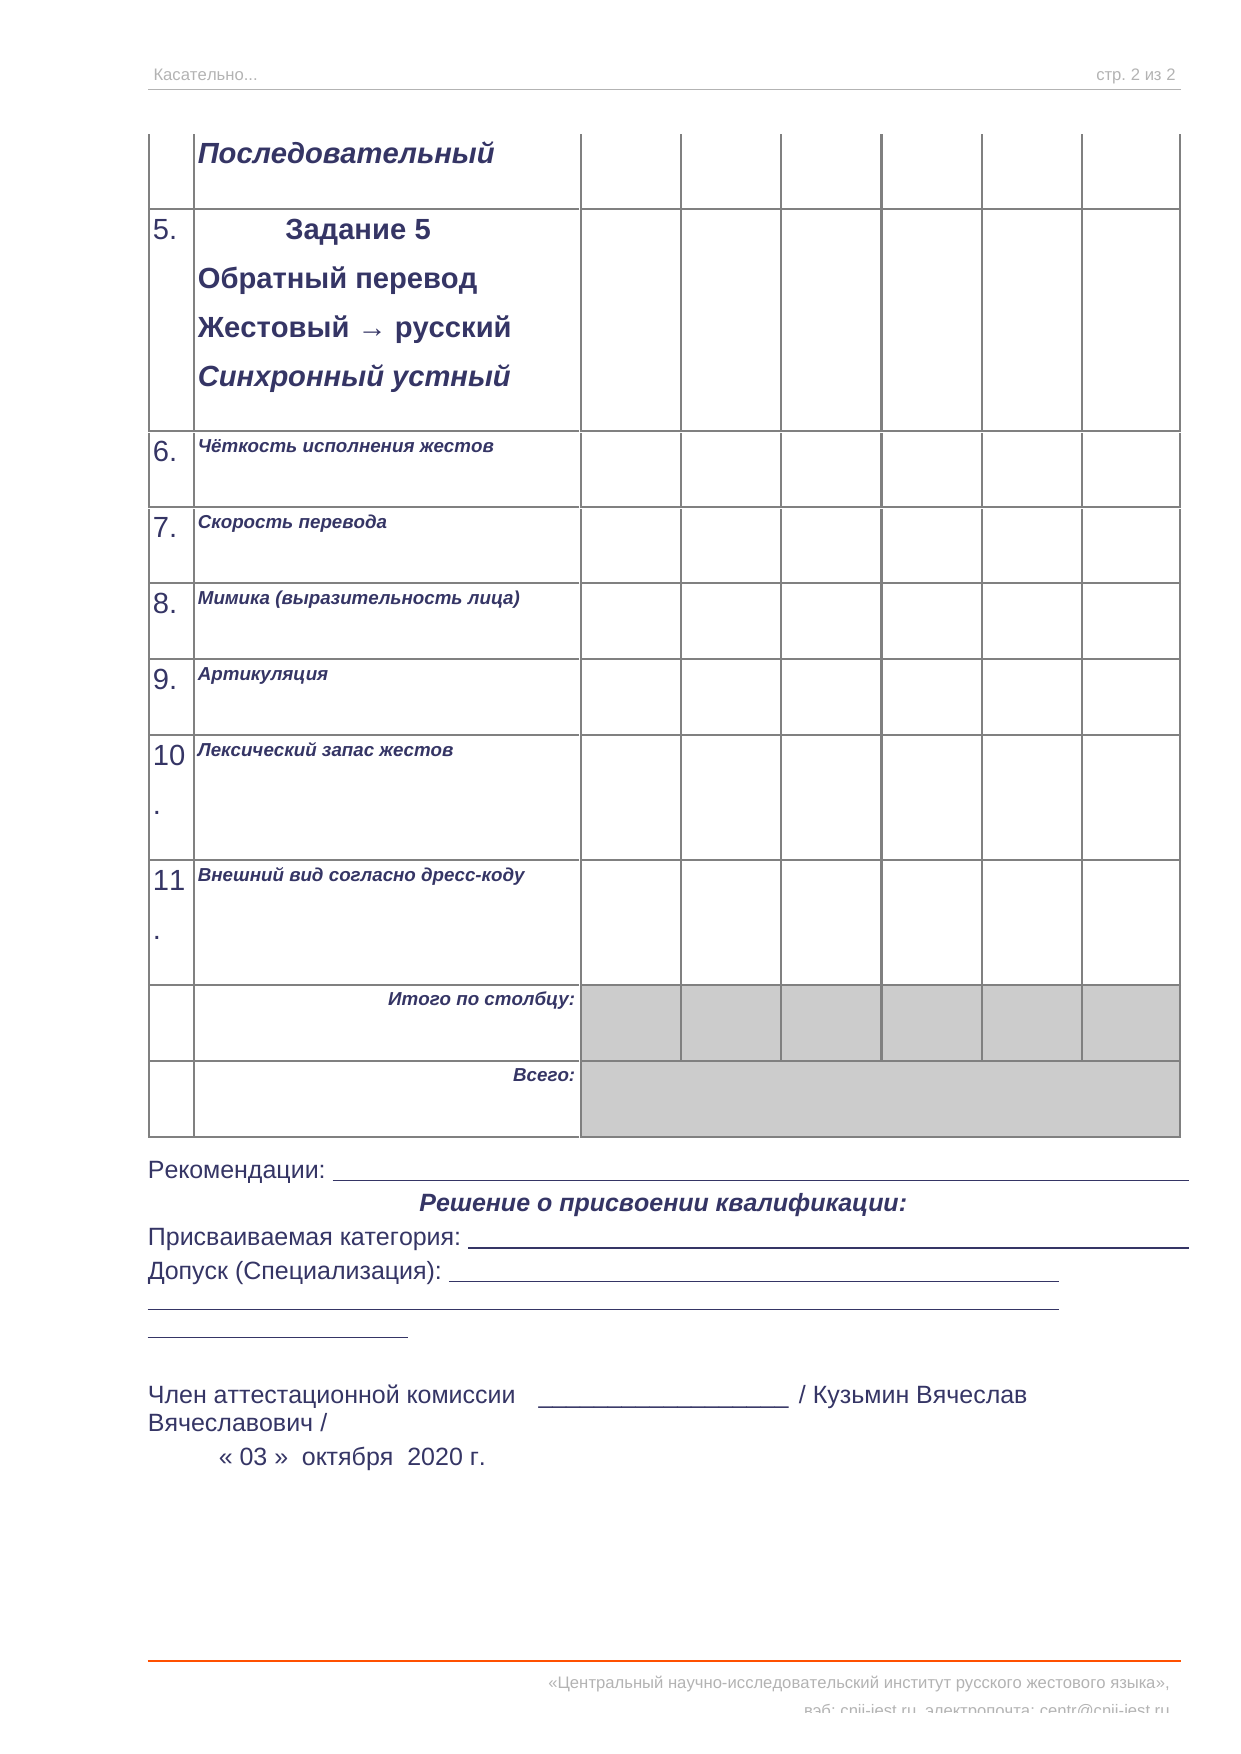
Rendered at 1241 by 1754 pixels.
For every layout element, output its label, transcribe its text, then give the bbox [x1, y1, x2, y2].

table_cell [582, 134, 680, 208]
text « 03 » октября 2020 г. [148, 1442, 1181, 1470]
table_cell [582, 736, 680, 859]
table_cell [150, 210, 193, 430]
table_cell [782, 584, 880, 658]
table_cell Мимика (выразительность лица) [195, 584, 579, 658]
table_cell [983, 509, 1081, 582]
table_cell [150, 134, 193, 208]
table_cell [582, 509, 680, 582]
table_cell [682, 660, 780, 734]
table_cell [983, 433, 1081, 506]
table_cell [983, 210, 1081, 430]
text Рекомендации: [148, 1155, 1181, 1183]
table_cell [983, 134, 1081, 208]
table_cell [582, 660, 680, 734]
table_cell Скорость перевода [195, 509, 579, 582]
table_cell [682, 584, 780, 658]
table_cell [1083, 509, 1179, 582]
table_cell [682, 736, 780, 859]
table_cell [782, 134, 880, 208]
table_cell [582, 210, 680, 430]
table_cell [883, 134, 981, 208]
text Решение о присвоении квалификации: [148, 1189, 1181, 1217]
table_cell [983, 660, 1081, 734]
table_cell [1083, 736, 1179, 859]
table_cell [983, 861, 1081, 984]
table_cell [1083, 210, 1179, 430]
table_cell [883, 210, 981, 430]
table_cell [150, 986, 193, 1060]
table_cell [883, 986, 981, 1060]
table_cell [150, 1062, 193, 1136]
table_cell [983, 736, 1081, 859]
table_cell Внешний вид согласно дресс-коду [195, 861, 579, 984]
table_cell [150, 736, 193, 859]
text Присваиваемая категория: [148, 1223, 1181, 1251]
table_cell [782, 660, 880, 734]
table_cell Артикуляция [195, 660, 579, 734]
table_cell [150, 861, 193, 984]
table_cell [582, 986, 680, 1060]
table_cell [1083, 584, 1179, 658]
table_cell [782, 986, 880, 1060]
table_cell [1083, 861, 1179, 984]
table_cell Лексический запас жестов [195, 736, 579, 859]
table_cell [582, 861, 680, 984]
table_cell [150, 584, 193, 658]
table_cell [682, 210, 780, 430]
table_cell [150, 660, 193, 734]
table_cell [883, 660, 981, 734]
table_cell [883, 584, 981, 658]
table_cell [782, 509, 880, 582]
table_cell Задание 5 Обратный перевод Жестовый → русский Синхронный устный [195, 210, 579, 430]
table_cell [682, 134, 780, 208]
table_cell [782, 210, 880, 430]
table_cell [682, 509, 780, 582]
table_cell [150, 433, 193, 506]
table_cell [150, 509, 193, 582]
table_cell [883, 861, 981, 984]
table_cell [582, 433, 680, 506]
table_cell [883, 736, 981, 859]
table_cell [782, 736, 880, 859]
table_cell [682, 861, 780, 984]
table_cell Итого по столбцу: [195, 986, 579, 1060]
table_cell [1083, 986, 1179, 1060]
table_cell Чёткость исполнения жестов [195, 433, 579, 506]
table_cell [682, 433, 780, 506]
table_cell Всего: [195, 1062, 579, 1136]
text Член аттестационной комиссии __________________ / Кузьмин Вячеслав Вячеславович / [148, 1381, 1181, 1436]
table_cell [782, 433, 880, 506]
table_cell [582, 1062, 1179, 1136]
table_cell [582, 584, 680, 658]
table_cell Последовательный [195, 134, 579, 208]
table_cell [983, 986, 1081, 1060]
text Допуск (Специализация): [148, 1257, 1181, 1341]
table_cell [682, 986, 780, 1060]
table_cell [782, 861, 880, 984]
table_cell [1083, 660, 1179, 734]
table_cell [1083, 433, 1179, 506]
table_cell [883, 509, 981, 582]
table_cell [983, 584, 1081, 658]
table_cell [883, 433, 981, 506]
table_cell [1083, 134, 1179, 208]
